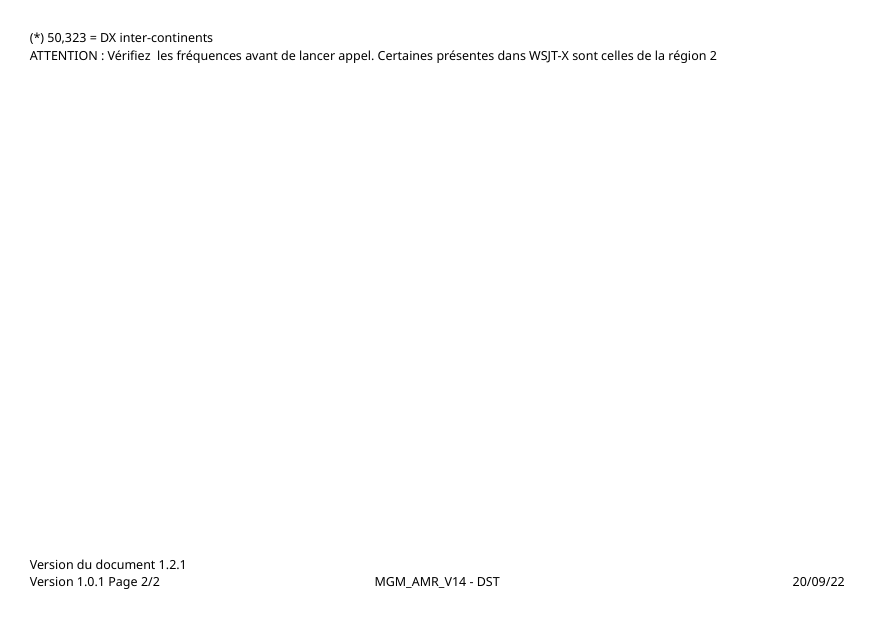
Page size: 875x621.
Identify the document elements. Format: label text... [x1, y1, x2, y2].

text ATTENTION : Vérifiez les fréquences avant de lancer appel. Certaines présentes dans WSJT-X sont celles de la région 2 [29, 47, 844, 64]
text (*) 50,323 = DX inter-continents [29, 29, 844, 47]
